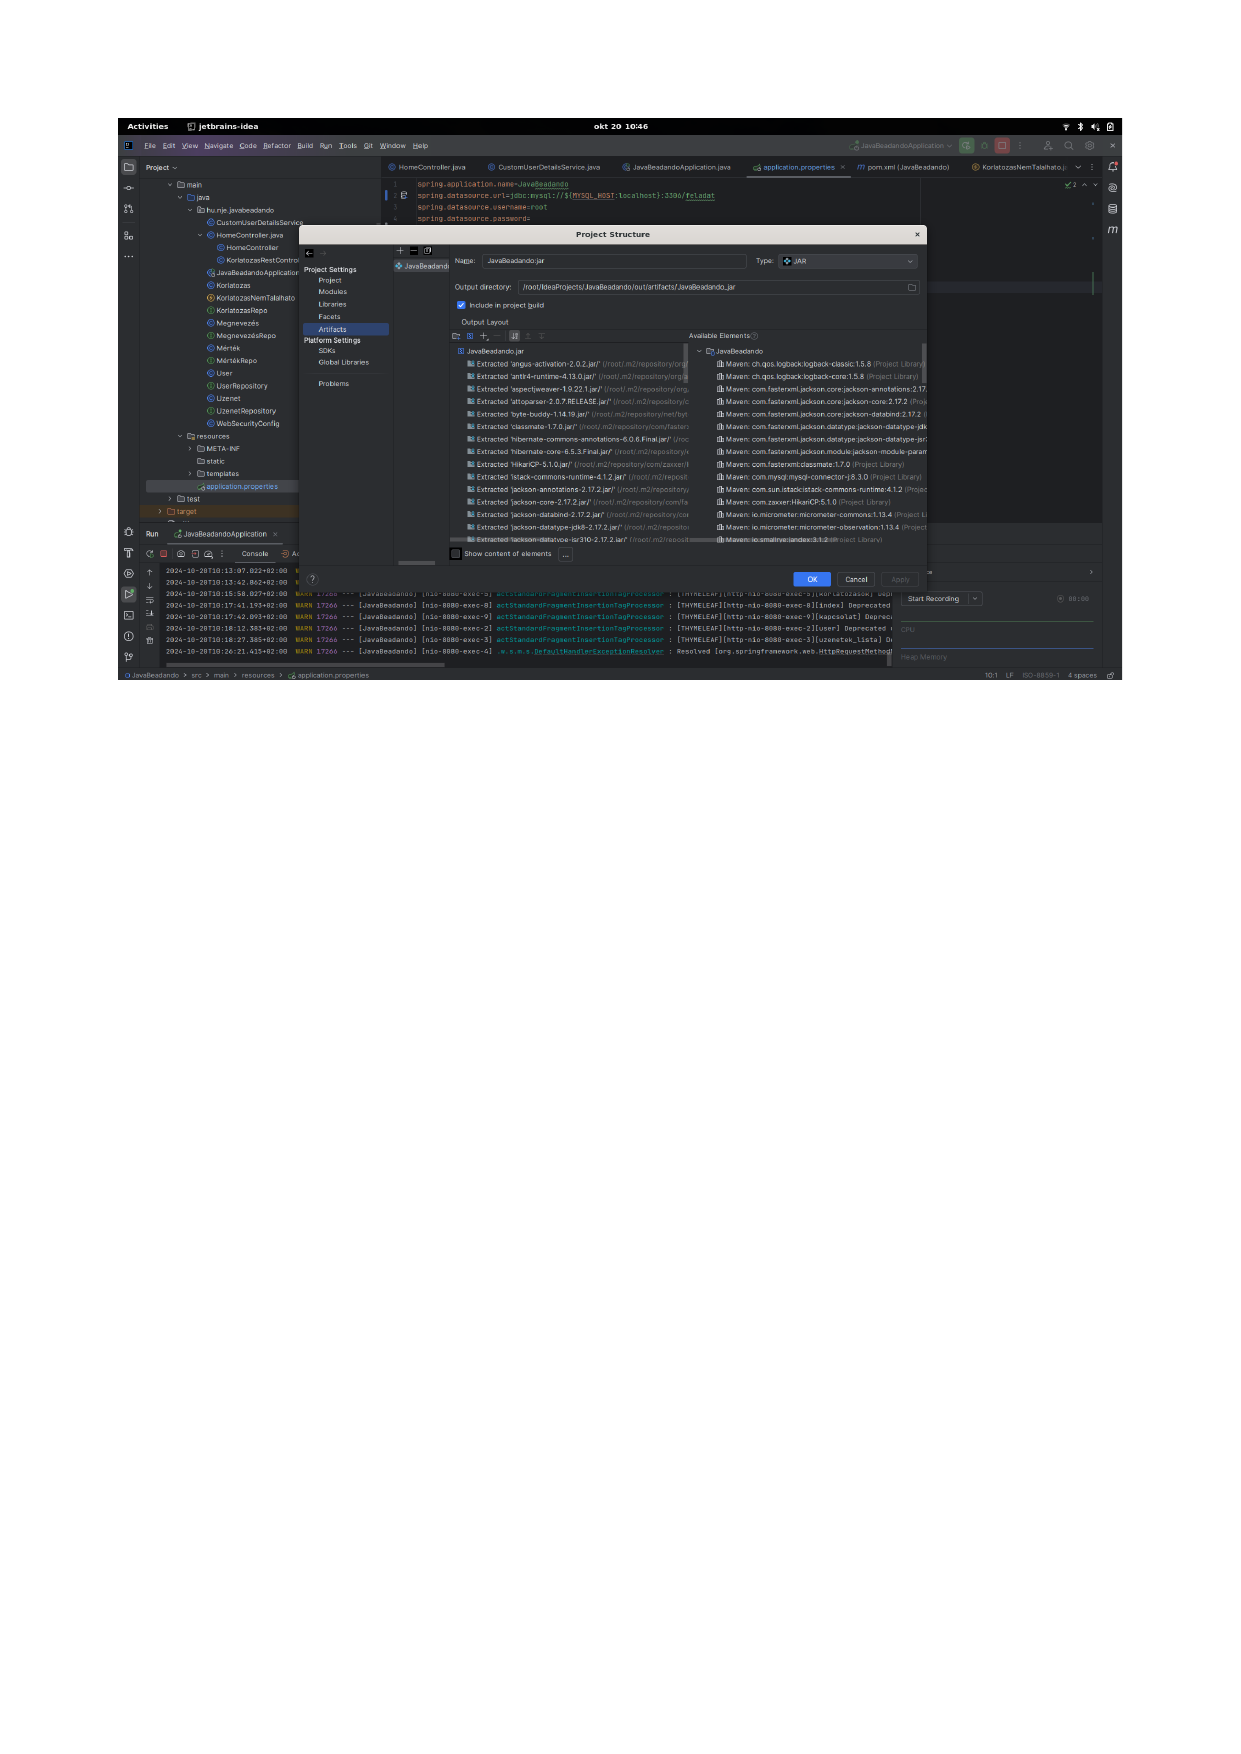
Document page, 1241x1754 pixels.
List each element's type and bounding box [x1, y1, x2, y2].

picture [118, 118, 1123, 680]
